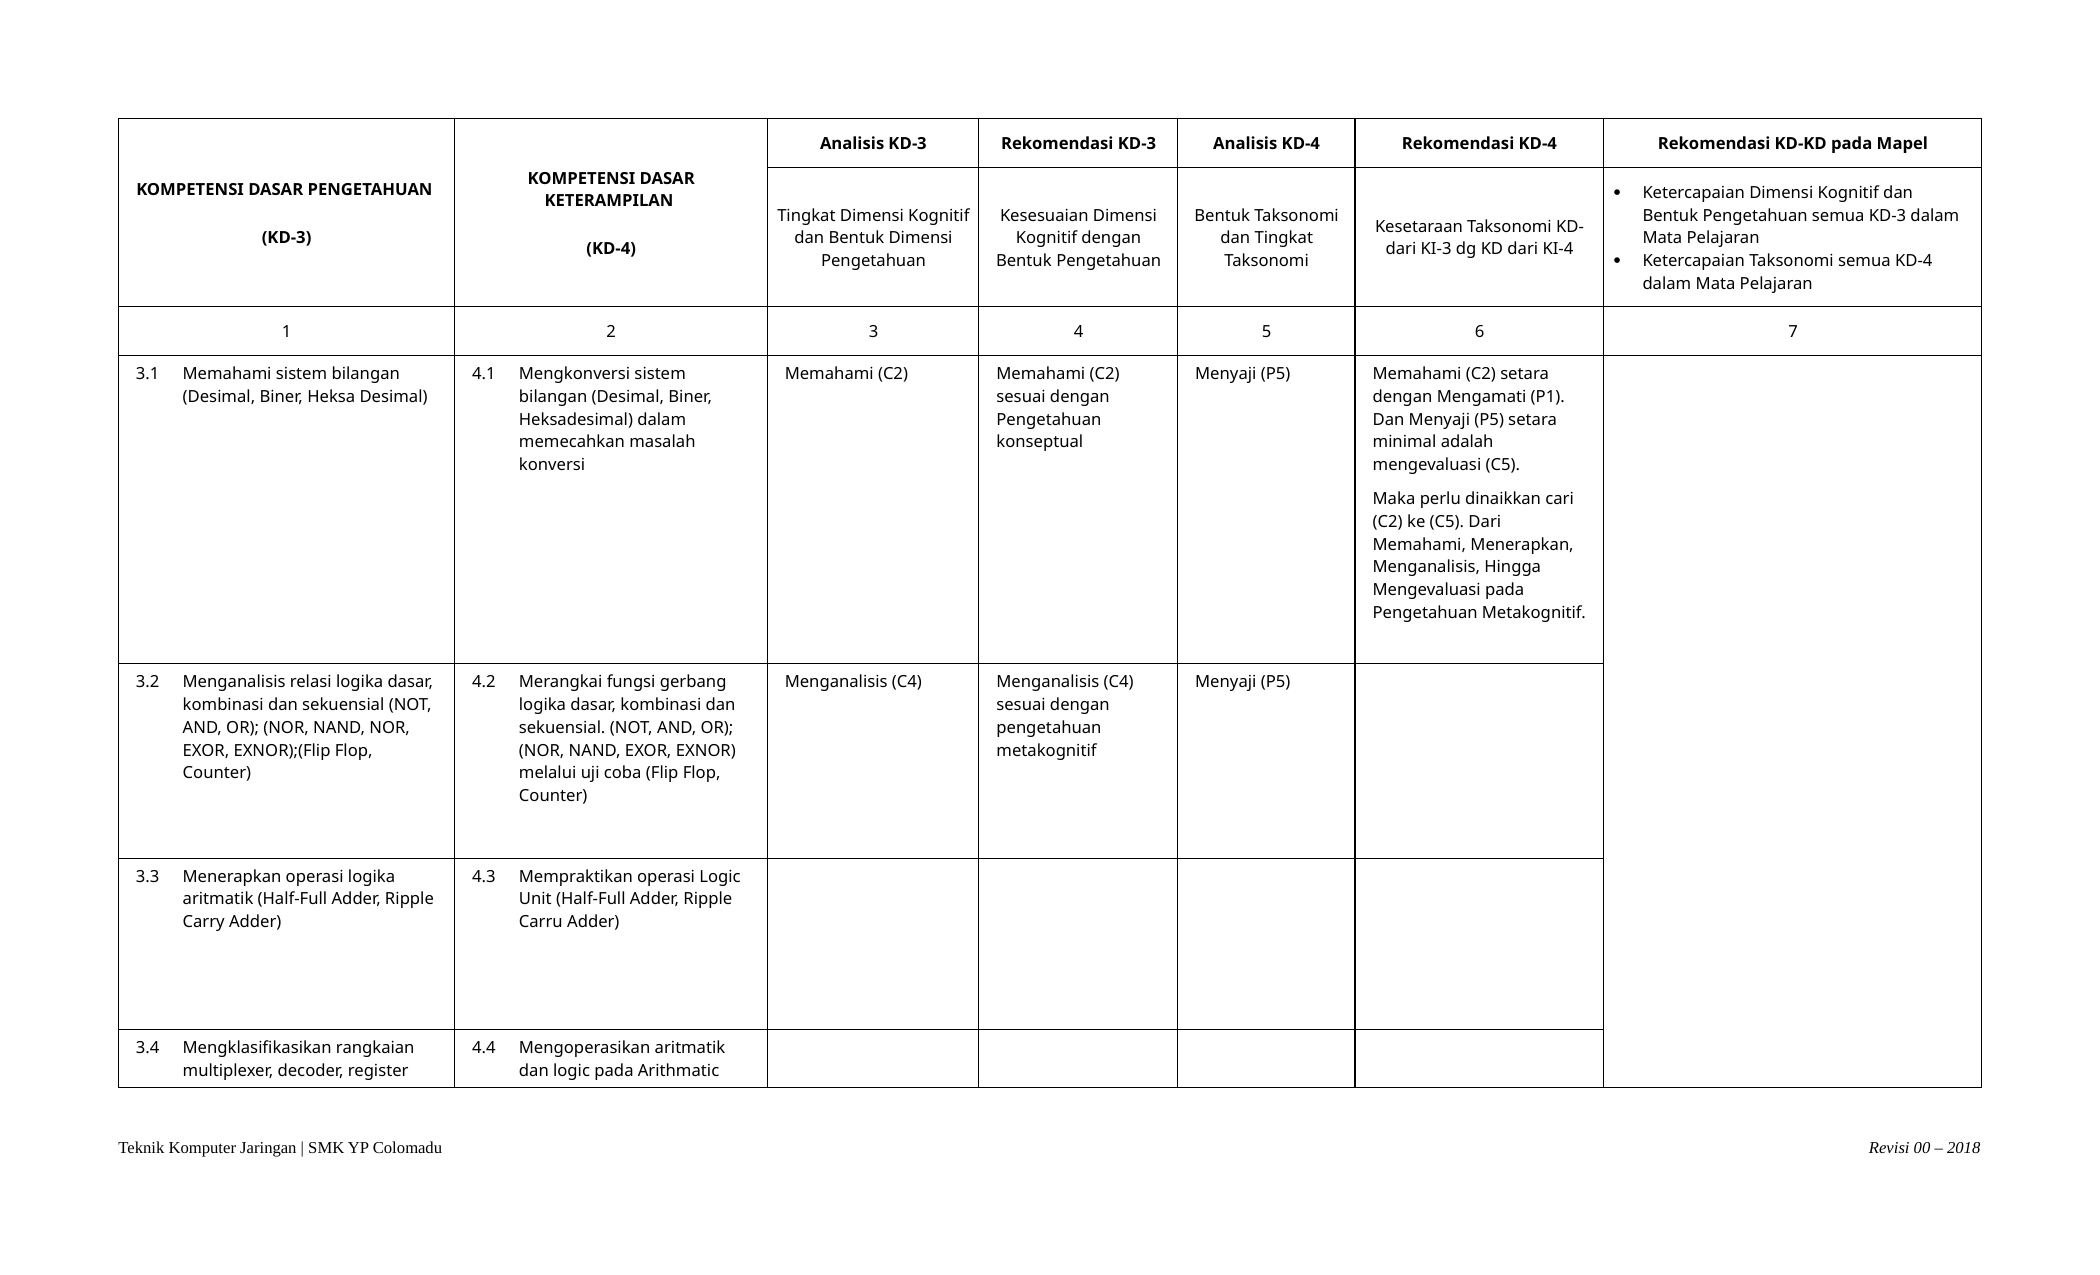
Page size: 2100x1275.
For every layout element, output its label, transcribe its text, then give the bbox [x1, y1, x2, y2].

table_cell [455, 1030, 466, 1087]
table_header KOMPETENSI DASAR PENGETAHUAN (KD-3) [119, 119, 454, 306]
table_cell [455, 356, 767, 663]
table_cell [1178, 1030, 1354, 1087]
table_cell [1178, 356, 1354, 663]
table_header [1189, 859, 1344, 893]
table_header Analisis KD-3 [768, 119, 978, 167]
table_cell 4 [979, 307, 1177, 355]
table_cell Maka perlu dinaikkan cari (C2) ke (C5). Dari Memahami, Menerapkan, Menganalisis, Hingga Mengevaluasi pada Pengetahuan Metakognitif. [1367, 481, 1592, 629]
table_cell [455, 859, 767, 1029]
table_cell [756, 1030, 767, 1087]
table_cell [119, 859, 454, 1029]
table_cell [768, 1030, 978, 1087]
table_cell [979, 664, 1177, 857]
table_header Menyaji (P5) [1189, 664, 1344, 698]
table_header Menyaji (P5) [1189, 356, 1344, 390]
table_header [779, 859, 967, 893]
table_cell Bentuk Taksonomi dan Tingkat Taksonomi [1178, 168, 1354, 306]
table_header Memahami (C2) sesuai dengan Pengetahuan konseptual [991, 356, 1166, 458]
table_cell [1604, 356, 1981, 1087]
table_header Menganalisis relasi logika dasar, kombinasi dan sekuensial (NOT, AND, OR); (NOR, NAND, NOR, EXOR, EXNOR);(Flip Flop, Counter) [177, 664, 443, 789]
table_cell [1356, 1030, 1603, 1087]
table_header 4.4 [466, 1030, 513, 1087]
table_header [1367, 1030, 1592, 1064]
table_header [1367, 664, 1592, 698]
table_cell [1367, 629, 1592, 663]
table_cell [119, 1030, 130, 1087]
table_header 3.2 [130, 664, 177, 789]
table_cell [1356, 859, 1603, 1029]
table_cell [1178, 859, 1354, 1029]
table_cell [768, 356, 978, 663]
table_header Memahami (C2) setara dengan Mengamati (P1). Dan Menyaji (P5) setara minimal adalah mengevaluasi (C5). [1367, 356, 1592, 481]
table_cell [119, 356, 454, 663]
table_header Mempraktikan operasi Logic Unit (Half-Full Adder, Ripple Carru Adder) [513, 859, 756, 938]
table_cell 3 [768, 307, 978, 355]
table_cell [1592, 356, 1603, 663]
table_cell [768, 664, 978, 857]
table_header 4.1 [466, 356, 513, 481]
table_header 3.4 [130, 1030, 177, 1087]
table_header 4.3 [466, 859, 513, 938]
table_header 3.3 [130, 859, 177, 938]
table_cell [1356, 664, 1603, 857]
table_cell 2 [455, 307, 767, 355]
table_header Mengkonversi sistem bilangan (Desimal, Biner, Heksadesimal) dalam memecahkan masalah konversi [513, 356, 756, 481]
table_header 3.1 [130, 356, 177, 413]
table_header Rekomendasi KD-4 [1356, 119, 1603, 167]
table_header Rekomendasi KD-3 [979, 119, 1177, 167]
table_cell [768, 859, 978, 1029]
table_cell Ketercapaian Dimensi Kognitif dan Bentuk Pengetahuan semua KD-3 dalam Mata Pelajaran Ketercapaian Taksonomi semua KD-4 dalam Mata Pelajaran [1604, 168, 1981, 306]
table_cell 6 [1356, 307, 1603, 355]
table_cell [455, 664, 767, 857]
table_cell [979, 859, 1177, 1029]
table_header Menganalisis (C4) sesuai dengan pengetahuan metakognitif [991, 664, 1166, 767]
table_cell [443, 1030, 454, 1087]
table_header [779, 1030, 967, 1064]
table_header [991, 1030, 1166, 1064]
table_header Mengklasifikasikan rangkaian multiplexer, decoder, register [177, 1030, 443, 1087]
table_header KOMPETENSI DASAR KETERAMPILAN (KD-4) [455, 119, 767, 306]
table_header Mengoperasikan aritmatik dan logic pada Arithmatic [513, 1030, 756, 1087]
table_header Rekomendasi KD-KD pada Mapel [1604, 119, 1981, 167]
table_header Memahami (C2) [779, 356, 967, 390]
table_cell 1 [119, 307, 454, 355]
table_header Menerapkan operasi logika aritmatik (Half-Full Adder, Ripple Carry Adder) [177, 859, 443, 938]
table_cell [1356, 356, 1367, 663]
table_cell [979, 1030, 1177, 1087]
table_cell Kesesuaian Dimensi Kognitif dengan Bentuk Pengetahuan [979, 168, 1177, 306]
table_header Menganalisis (C4) [779, 664, 967, 698]
table_header 4.2 [466, 664, 513, 812]
table_cell Tingkat Dimensi Kognitif dan Bentuk Dimensi Pengetahuan [768, 168, 978, 306]
table_header [991, 859, 1166, 893]
table_header Merangkai fungsi gerbang logika dasar, kombinasi dan sekuensial. (NOT, AND, OR); (NOR, NAND, EXOR, EXNOR) melalui uji coba (Flip Flop, Counter) [513, 664, 756, 812]
table_cell 5 [1178, 307, 1354, 355]
table_cell [1178, 664, 1354, 857]
table_cell 7 [1604, 307, 1981, 355]
table_header Analisis KD-4 [1178, 119, 1354, 167]
table_cell [979, 356, 1177, 663]
table_header [1367, 859, 1592, 893]
table_header [1189, 1030, 1344, 1064]
table_cell [119, 664, 454, 857]
table_header Memahami sistem bilangan (Desimal, Biner, Heksa Desimal) [177, 356, 443, 413]
table_cell Kesetaraan Taksonomi KD-dari KI-3 dg KD dari KI-4 [1356, 168, 1603, 306]
